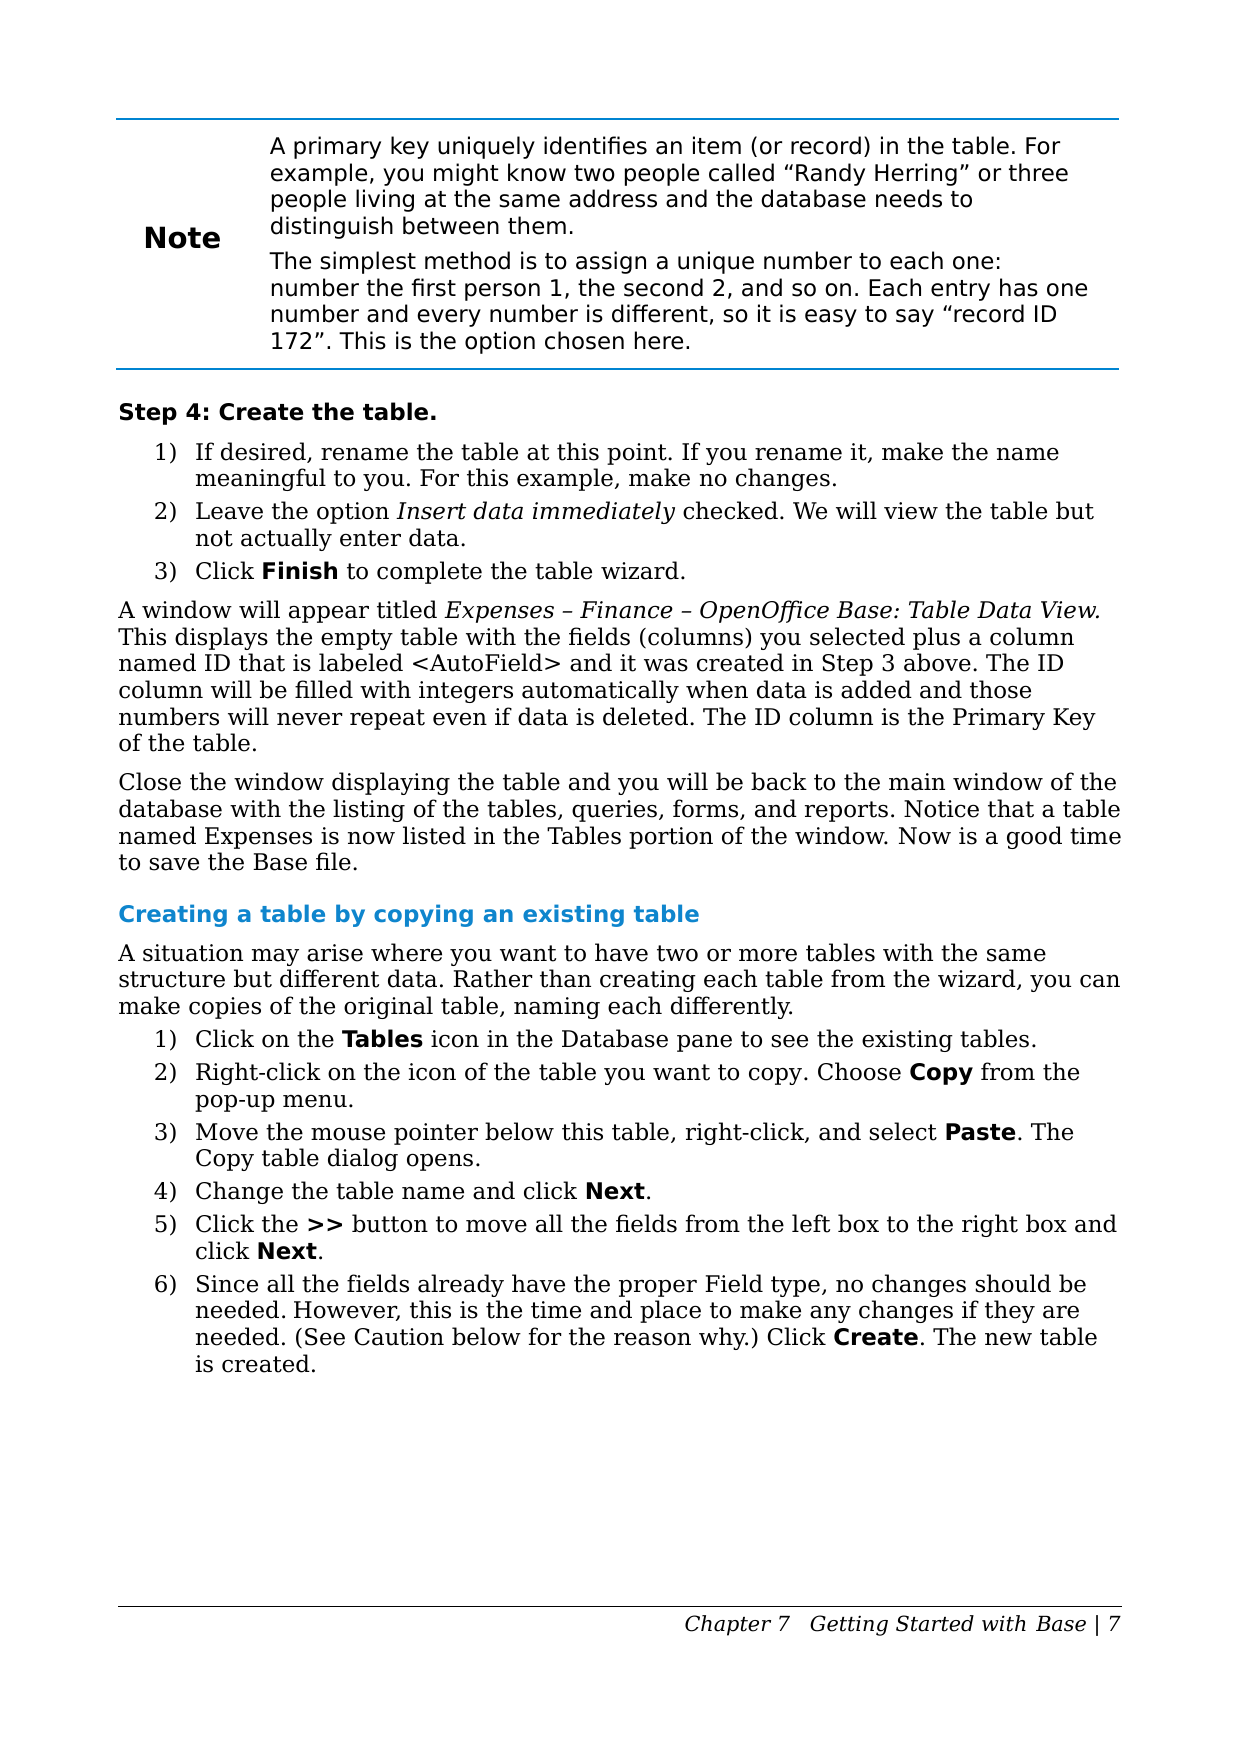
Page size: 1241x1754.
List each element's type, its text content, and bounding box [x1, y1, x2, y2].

text Step 4: Create the table. [118, 399, 1122, 426]
list Since all the fields already have the proper Field type, no changes should be needed. However, this is the time and place to make any changes if they are needed. (See Caution below for the reason why.) Click Create. The new table is created. [177, 1271, 1122, 1378]
list Right-click on the icon of the table you want to copy. Choose Copy from the pop-up menu. [177, 1059, 1122, 1112]
subtitle Creating a table by copying an existing table [118, 900, 1122, 927]
list Click on the Tables icon in the Database pane to see the existing tables. [177, 1026, 1122, 1053]
list Change the table name and click Next. [177, 1178, 1122, 1205]
text A window will appear titled Expenses – Finance – OpenOffice Base: Table Data View. This displays the empty table with the fields (columns) you selected plus a column named ID that is labeled <AutoField> and it was created in Step 3 above. The ID column will be filled with integers automatically when data is added and those numbers will never repeat even if data is deleted. The ID column is the Primary Key of the table. [118, 597, 1122, 757]
list Move the mouse pointer below this table, right-click, and select Paste. The Copy table dialog opens. [177, 1119, 1122, 1172]
list Leave the option Insert data immediately checked. We will view the table but not actually enter data. [177, 498, 1122, 552]
table_header Note [116, 120, 248, 368]
list If desired, rename the table at this point. If you rename it, make the name meaningful to you. For this example, make no changes. [177, 439, 1122, 492]
list A situation may arise where you want to have two or more tables with the same structure but different data. Rather than creating each table from the wizard, you can make copies of the original table, naming each differently. [118, 940, 1122, 1020]
table_header A primary key uniquely identifies an item (or record) in the table. For example, you might know two people called “Randy Herring” or three people living at the same address and the database needs to distinguish between them. The simplest method is to assign a unique number to each one: number the first person 1, the second 2, and so on. Each entry has one number and every number is different, so it is easy to say “record ID 172”. This is the option chosen here. [248, 120, 1119, 368]
text Close the window displaying the table and you will be back to the main window of the database with the listing of the tables, queries, forms, and reports. Notice that a table named Expenses is now listed in the Tables portion of the window. Now is a good time to save the Base file. [118, 769, 1122, 876]
list Click Finish to complete the table wizard. [177, 558, 1122, 584]
list Click the >> button to move all the fields from the left box to the right box and click Next. [177, 1211, 1122, 1264]
